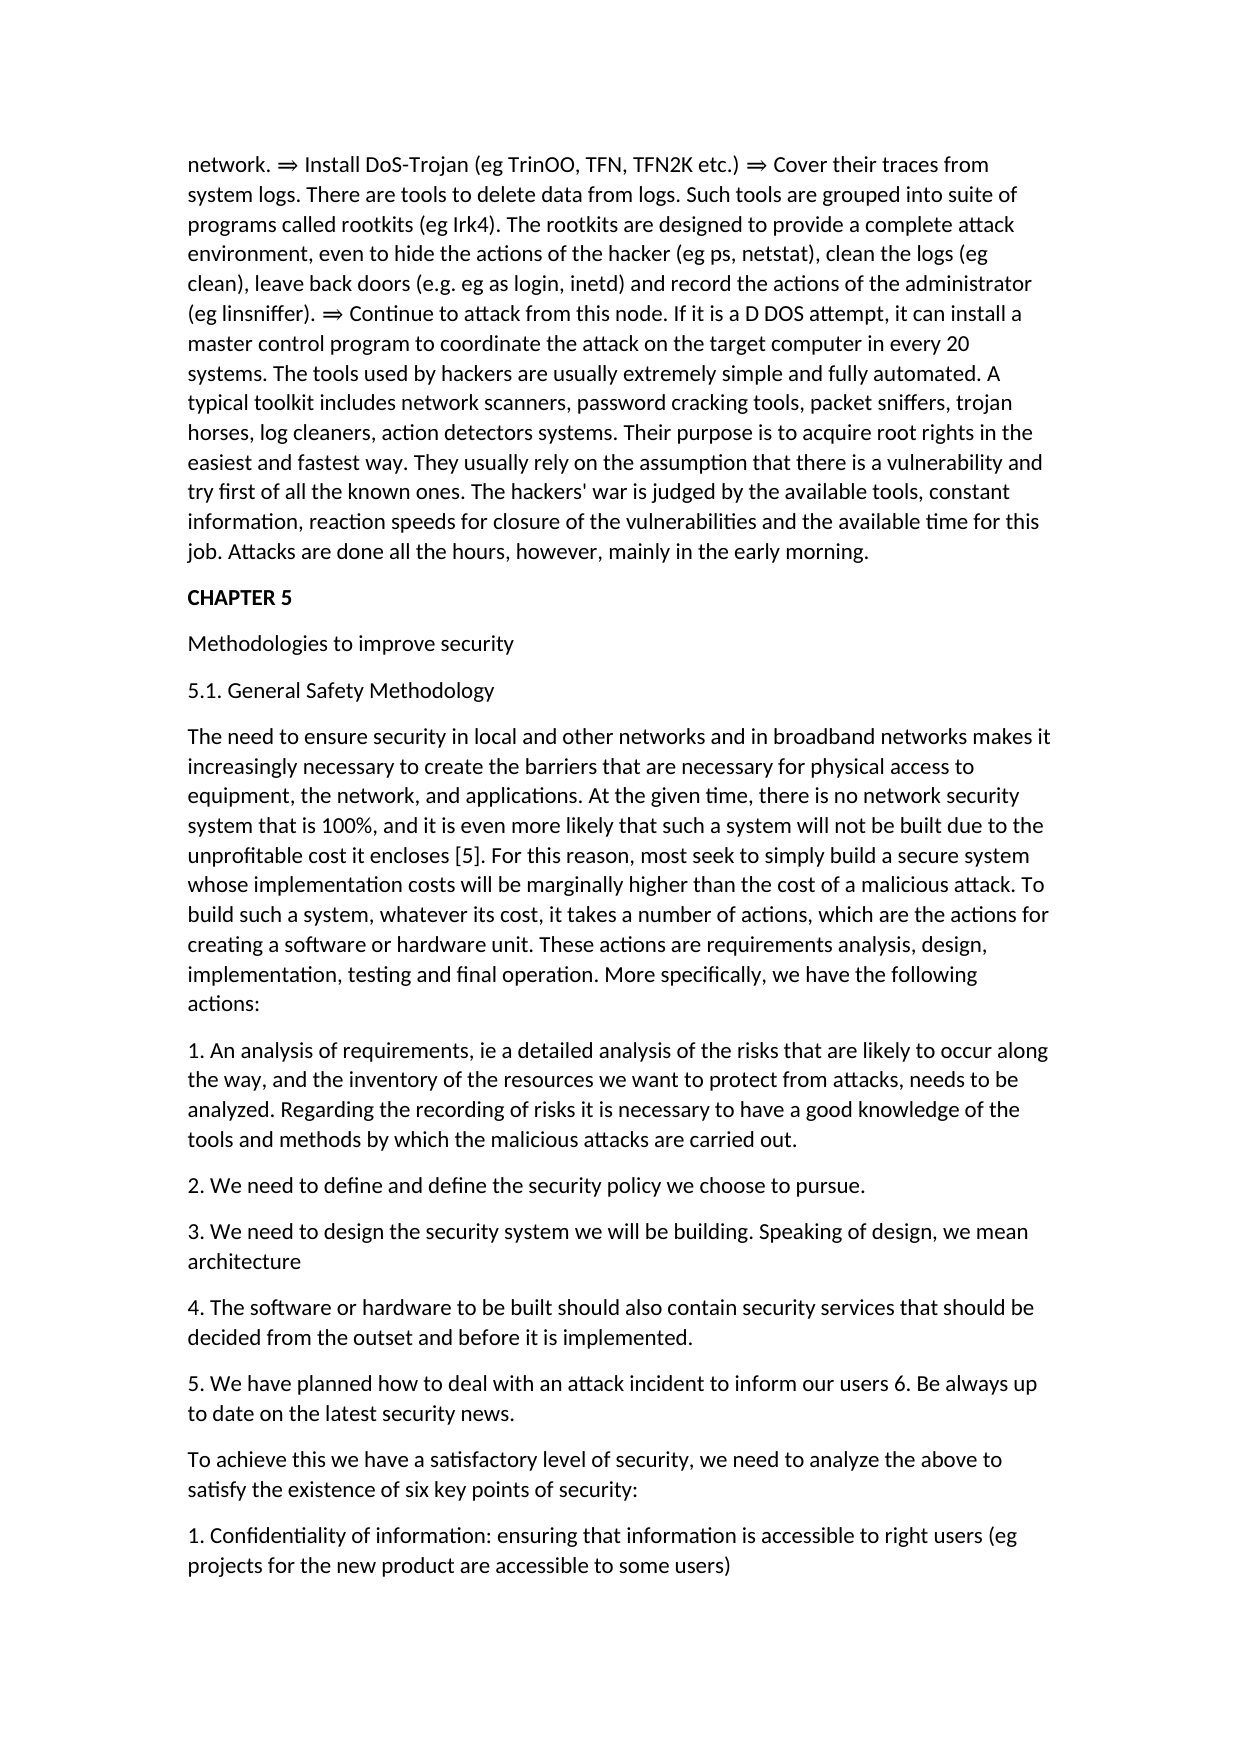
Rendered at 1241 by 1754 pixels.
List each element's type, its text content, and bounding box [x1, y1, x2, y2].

text 1. Confidentiality of information: ensuring that information is accessible to right users (eg projects for the new product are accessible to some users) [187, 1522, 1053, 1579]
text Methodologies to improve security [187, 629, 1053, 657]
text 5. We have planned how to deal with an attack incident to inform our users 6. Be always up to date on the latest security news. [187, 1369, 1053, 1427]
text 4. The software or hardware to be built should also contain security services that should be decided from the outset and before it is implemented. [187, 1293, 1053, 1351]
text 2. We need to define and define the security policy we choose to pursue. [187, 1171, 1053, 1199]
text To achieve this we have a satisfactory level of security, we need to analyze the above to satisfy the existence of six key points of security: [187, 1446, 1053, 1503]
text The need to ensure security in local and other networks and in broadband networks makes it increasingly necessary to create the barriers that are necessary for physical access to equipment, the network, and applications. At the given time, there is no network security system that is 100%, and it is even more likely that such a system will not be built due to the unprofitable cost it encloses [5]. For this reason, most seek to simply build a secure system whose implementation costs will be marginally higher than the cost of a malicious attack. To build such a system, whatever its cost, it takes a number of actions, which are the actions for creating a software or hardware unit. These actions are requirements analysis, design, implementation, testing and final operation. More specifically, we have the following actions: [187, 722, 1053, 1017]
text 1. An analysis of requirements, ie a detailed analysis of the risks that are likely to occur along the way, and the inventory of the resources we want to protect from attacks, needs to be analyzed. Regarding the recording of risks it is necessary to have a good knowledge of the tools and methods by which the malicious attacks are carried out. [187, 1036, 1053, 1153]
text 3. We need to design the security system we will be building. Speaking of design, we mean architecture [187, 1217, 1053, 1275]
text network. ⇒ Install DoS-Trojan (eg TrinOO, TFN, TFN2K etc.) ⇒ Cover their traces from system logs. There are tools to delete data from logs. Such tools are grouped into suite of programs called rootkits (eg Irk4). The rootkits are designed to provide a complete attack environment, even to hide the actions of the hacker (eg ps, netstat), clean the logs (eg clean), leave back doors (e.g. eg as login, inetd) and record the actions of the administrator (eg linsniffer). ⇒ Continue to attack from this node. If it is a D DOS attempt, it can install a master control program to coordinate the attack on the target computer in every 20 systems. The tools used by hackers are usually extremely simple and fully automated. A typical toolkit includes network scanners, password cracking tools, packet sniffers, trojan horses, log cleaners, action detectors systems. Their purpose is to acquire root rights in the easiest and fastest way. They usually rely on the assumption that there is a vulnerability and try first of all the known ones. The hackers' war is judged by the available tools, constant information, reaction speeds for closure of the vulnerabilities and the available time for this job. Attacks are done all the hours, however, mainly in the early morning. [187, 150, 1053, 565]
text 5.1. General Safety Methodology [187, 676, 1053, 704]
text CHAPTER 5 [187, 583, 1053, 611]
